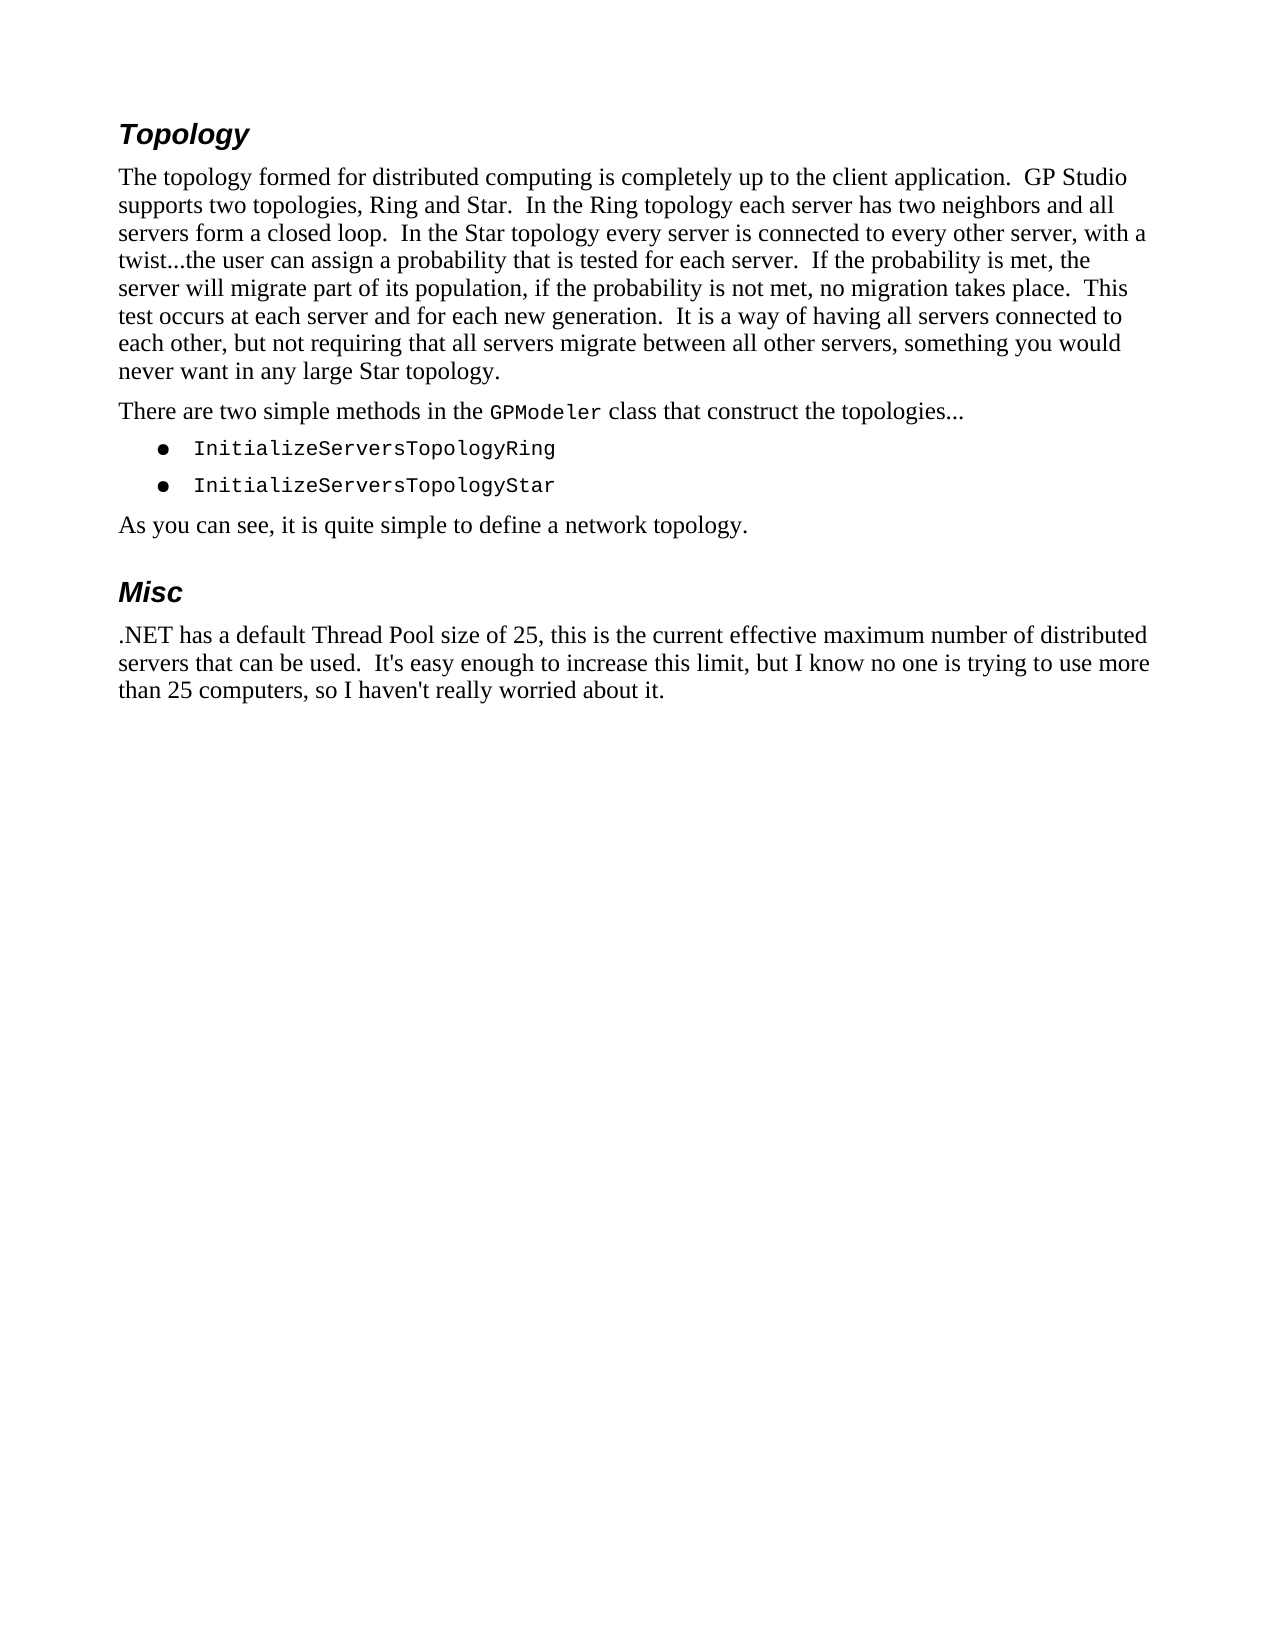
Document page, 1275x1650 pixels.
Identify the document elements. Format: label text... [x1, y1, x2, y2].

list InitializeServersTopologyRing [156, 438, 1157, 462]
list InitializeServersTopologyStar [156, 474, 1157, 498]
text .NET has a default Thread Pool size of 25, this is the current effective maximum number of distributed servers that can be used. It's easy enough to increase this limit, but I know no one is trying to use more than 25 computers, so I haven't really worried about it. [118, 621, 1157, 704]
text There are two simple methods in the GPModeler class that construct the topologies... [118, 397, 1157, 426]
text The topology formed for distributed computing is completely up to the client application. GP Studio supports two topologies, Ring and Star. In the Ring topology each server has two neighbors and all servers form a closed loop. In the Star topology every server is connected to every other server, with a twist...the user can assign a probability that is tested for each server. If the probability is met, the server will migrate part of its population, if the probability is not met, no migration takes place. This test occurs at each server and for each new generation. It is a way of having all servers connected to each other, but not requiring that all servers migrate between all other servers, something you would never want in any large Star topology. [118, 163, 1157, 385]
subtitle Topology [118, 118, 1157, 151]
subtitle Misc [118, 576, 1157, 608]
text As you can see, it is quite simple to define a network topology. [118, 511, 1157, 538]
